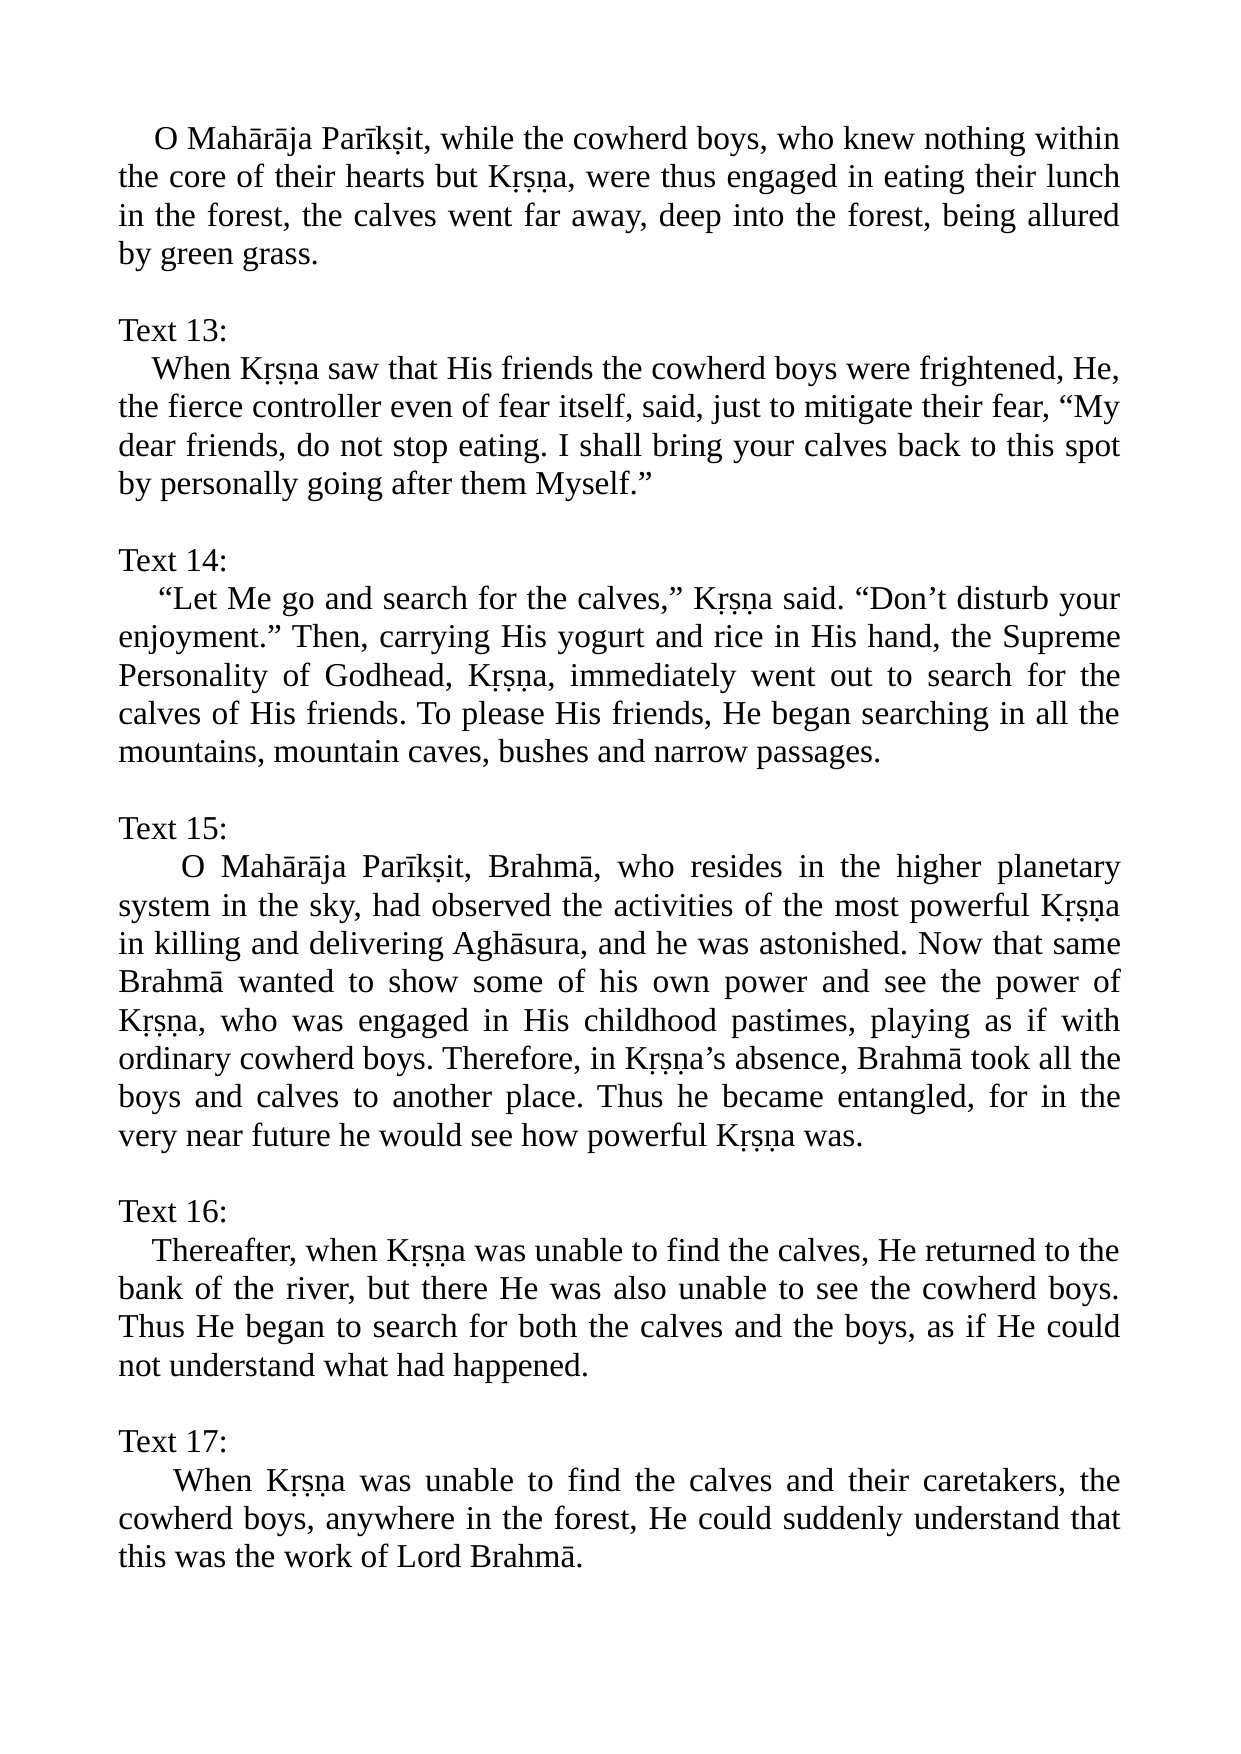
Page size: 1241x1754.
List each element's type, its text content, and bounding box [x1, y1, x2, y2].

text Text 14: [118, 540, 1122, 578]
text Text 17: [118, 1421, 1122, 1460]
text O Mahārāja Parīkṣit, Brahmā, who resides in the higher planetary system in the sky, had observed the activities of the most powerful Kṛṣṇa in killing and delivering Aghāsura, and he was astonished. Now that same Brahmā wanted to show some of his own power and see the power of Kṛṣṇa, who was engaged in His childhood pastimes, playing as if with ordinary cowherd boys. Therefore, in Kṛṣṇa’s absence, Brahmā took all the boys and calves to another place. Thus he became entangled, for in the very near future he would see how powerful Kṛṣṇa was. [118, 846, 1122, 1153]
text When Kṛṣṇa saw that His friends the cowherd boys were frightened, He, the fierce controller even of fear itself, said, just to mitigate their fear, “My dear friends, do not stop eating. I shall bring your calves back to this spot by personally going after them Myself.” [118, 348, 1122, 501]
text Text 16: [118, 1191, 1122, 1230]
text O Mahārāja Parīkṣit, while the cowherd boys, who knew nothing within the core of their hearts but Kṛṣṇa, were thus engaged in eating their lunch in the forest, the calves went far away, deep into the forest, being allured by green grass. [118, 118, 1122, 271]
text Thereafter, when Kṛṣṇa was unable to find the calves, He returned to the bank of the river, but there He was also unable to see the cowherd boys. Thus He began to search for both the calves and the boys, as if He could not understand what had happened. [118, 1230, 1122, 1383]
text “Let Me go and search for the calves,” Kṛṣṇa said. “Don’t disturb your enjoyment.” Then, carrying His yogurt and rice in His hand, the Supreme Personality of Godhead, Kṛṣṇa, immediately went out to search for the calves of His friends. To please His friends, He began searching in all the mountains, mountain caves, bushes and narrow passages. [118, 578, 1122, 770]
text Text 15: [118, 808, 1122, 846]
text When Kṛṣṇa was unable to find the calves and their caretakers, the cowherd boys, anywhere in the forest, He could suddenly understand that this was the work of Lord Brahmā. [118, 1460, 1122, 1575]
text Text 13: [118, 310, 1122, 348]
